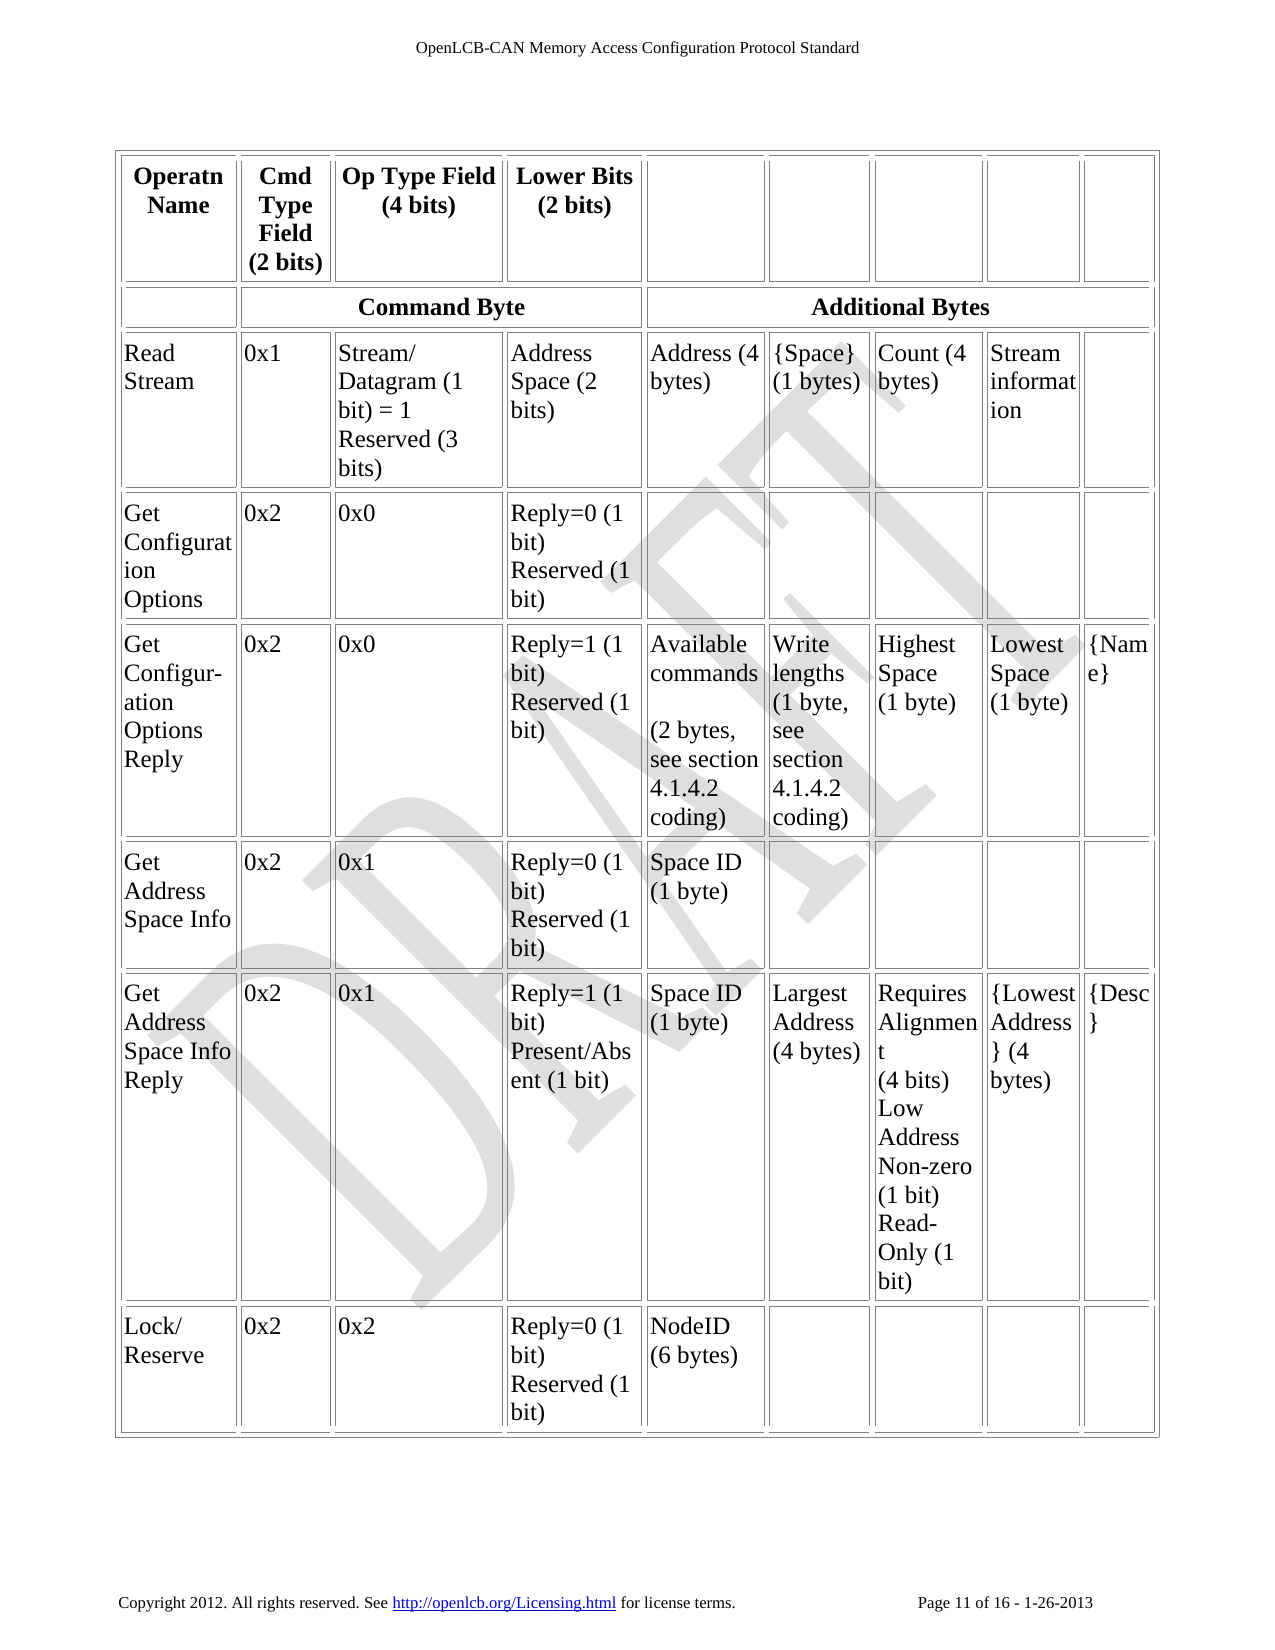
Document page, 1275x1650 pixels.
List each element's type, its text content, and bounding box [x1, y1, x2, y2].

table_cell 0x1 [238, 327, 332, 487]
table_header Op Type Field (4 bits) [333, 151, 505, 281]
table_cell Reply=0 (1 bit) Reserved (1 bit) [505, 1300, 644, 1432]
table_cell 0x1 [350, 969, 429, 973]
table_header [644, 151, 767, 281]
table_cell [770, 842, 869, 967]
table_cell Space ID (1 byte) [644, 968, 707, 999]
table_cell [792, 837, 868, 841]
table_cell [984, 836, 1082, 967]
table_cell [988, 493, 1079, 618]
table_header Cmd Type Field (2 bits) [238, 151, 332, 281]
table_cell Requires Alignment (4 bits) Low Address Non-zero (1 bit) Read-Only (1 bit) [872, 968, 984, 1300]
table_cell 0x1 [433, 1230, 502, 1300]
table_cell Highest Space (1 byte) [872, 618, 978, 677]
table_cell 0x1 [336, 1000, 487, 1251]
table_cell 0x2 [238, 1300, 332, 1432]
table_cell Largest Address (4 bytes) [767, 968, 872, 1300]
table_cell {Space} (1 bytes) [808, 374, 869, 472]
table_cell Reply=0 (1 bit) Reserved (1 bit) [505, 487, 644, 618]
table_cell [890, 493, 982, 585]
table_cell [770, 493, 869, 618]
table_cell {Space} (1 bytes) [767, 328, 872, 414]
table_cell Write lengths (1 byte, see section 4.1.4.2 coding) [767, 618, 802, 673]
table_cell Reply=1 (1 bit) Reserved (1 bit) [508, 625, 641, 734]
table_cell [885, 487, 984, 587]
table_cell {Name} [1082, 618, 1157, 836]
table_cell [118, 281, 238, 327]
table_cell Additional Bytes [644, 281, 1157, 327]
table_cell 0x2 [238, 618, 332, 836]
table_cell Reply=1 (1 bit) Present/Absent (1 bit) [595, 974, 641, 996]
table_header [1082, 151, 1157, 281]
table_cell 0x1 [496, 990, 502, 1002]
table_cell [644, 487, 693, 537]
table_cell Available commands (2 bytes, see section 4.1.4.2 coding) [648, 625, 764, 818]
table_cell 0x2 [242, 842, 330, 958]
table_cell [242, 1096, 330, 1300]
table_cell 0x1 [485, 836, 505, 859]
table_cell Reply=1 (1 bit) Reserved (1 bit) [505, 618, 644, 736]
table_cell Get Configuration Options [118, 487, 238, 618]
table_cell Available commands (2 bytes, see section 4.1.4.2 coding) [644, 618, 677, 738]
table_cell Lowest Space (1 byte) [988, 634, 1079, 836]
table_header [984, 151, 1082, 281]
table_cell Reply=0 (1 bit) Reserved (1 bit) [505, 836, 616, 862]
table_cell Get Address Space Info [118, 836, 238, 967]
table_cell Address Space (2 bits) [505, 327, 644, 487]
table_cell 0x2 [238, 836, 332, 951]
table_cell 0x1 [333, 836, 344, 848]
table_header Lower Bits (2 bits) [505, 151, 644, 281]
table_cell Available commands (2 bytes, see section 4.1.4.2 coding) [715, 618, 767, 671]
table_cell Reply=1 (1 bit) Present/Absent (1 bit) [585, 968, 644, 998]
table_cell Space ID (1 byte) [663, 842, 764, 967]
table_cell Write lengths (1 byte, see section 4.1.4.2 coding) [791, 655, 869, 773]
table_header [767, 151, 872, 281]
table_cell Reply=1 (1 bit) Present/Absent (1 bit) [508, 974, 641, 1300]
table_cell Command Byte [238, 281, 644, 327]
table_cell [984, 1300, 1082, 1432]
table_cell [1082, 487, 1157, 618]
table_cell Available commands (2 bytes, see section 4.1.4.2 coding) [721, 625, 764, 668]
table_cell 0x0 [333, 487, 505, 618]
table_cell [892, 836, 984, 967]
table_cell {Space} (1 bytes) [770, 333, 869, 411]
table_cell Write lengths (1 byte, see section 4.1.4.2 coding) [770, 717, 869, 836]
table_cell 0x1 [336, 1190, 422, 1300]
table_cell Lock/Reserve [118, 1300, 238, 1432]
table_header [872, 151, 984, 281]
table_header Operatn Name [118, 151, 238, 281]
table_cell 0x1 [357, 974, 502, 1133]
table_cell Space ID (1 byte) [644, 836, 665, 856]
table_cell 0x1 [336, 880, 423, 967]
table_cell Highest Space (1 byte) [876, 625, 982, 836]
table_cell [876, 842, 982, 967]
table_cell Address (4 bytes) [644, 327, 767, 487]
table_cell Reply=1 (1 bit) Reserved (1 bit) [508, 685, 612, 836]
table_cell 0x2 [333, 1300, 505, 1432]
table_cell Read Stream [118, 327, 238, 487]
table_cell [767, 487, 846, 498]
table_cell [1082, 327, 1157, 487]
table_cell [648, 493, 688, 533]
table_cell Space ID (1 byte) [648, 888, 703, 967]
table_cell [984, 487, 1082, 618]
table_cell [1082, 836, 1157, 967]
table_cell Count (4 bytes) [872, 328, 984, 487]
table_cell Space ID (1 byte) [648, 974, 764, 1300]
table_cell Reply=1 (1 bit) Reserved (1 bit) [545, 708, 641, 836]
table_cell [872, 1300, 984, 1432]
table_cell Reply=0 (1 bit) Reserved (1 bit) [508, 842, 641, 967]
table_cell Lowest Space (1 byte) [1022, 625, 1079, 651]
table_cell {Lowest Address} (4 bytes) [984, 968, 1082, 1300]
table_cell {Desc} [1082, 968, 1157, 1300]
table_cell Stream/ Datagram (1 bit) = 1 Reserved (3 bits) [333, 328, 505, 487]
table_cell 0x2 [238, 487, 332, 618]
table_cell 0x1 [360, 842, 502, 967]
table_cell NodeID (6 bytes) [644, 1300, 767, 1432]
table_cell Available commands (2 bytes, see section 4.1.4.2 coding) [648, 777, 694, 836]
table_cell Write lengths (1 byte, see section 4.1.4.2 coding) [817, 618, 872, 674]
table_cell [724, 493, 764, 533]
table_cell [767, 1300, 872, 1432]
table_cell [658, 509, 764, 618]
table_cell [719, 488, 743, 492]
table_cell {Space} (1 bytes) [770, 432, 841, 487]
table_cell Get Address Space Info Reply [118, 968, 236, 1300]
table_cell [648, 595, 671, 618]
table_cell [760, 487, 767, 496]
table_cell 0x0 [333, 618, 505, 836]
table_cell [988, 842, 1079, 967]
table_cell Write lengths (1 byte, see section 4.1.4.2 coding) [770, 625, 812, 676]
table_cell Lowest Space (1 byte) [1016, 618, 1082, 640]
table_cell Stream information [984, 328, 1082, 487]
table_cell Get Configur-ation Options Reply [118, 618, 238, 836]
table_cell 0x1 [380, 837, 440, 841]
table_cell [1082, 1300, 1157, 1432]
table_cell Write lengths (1 byte, see section 4.1.4.2 coding) [823, 625, 869, 671]
table_cell 0x2 [242, 977, 330, 1141]
table_cell 0x1 [490, 842, 502, 856]
table_cell [876, 522, 972, 618]
table_cell Space ID (1 byte) [760, 968, 767, 1300]
